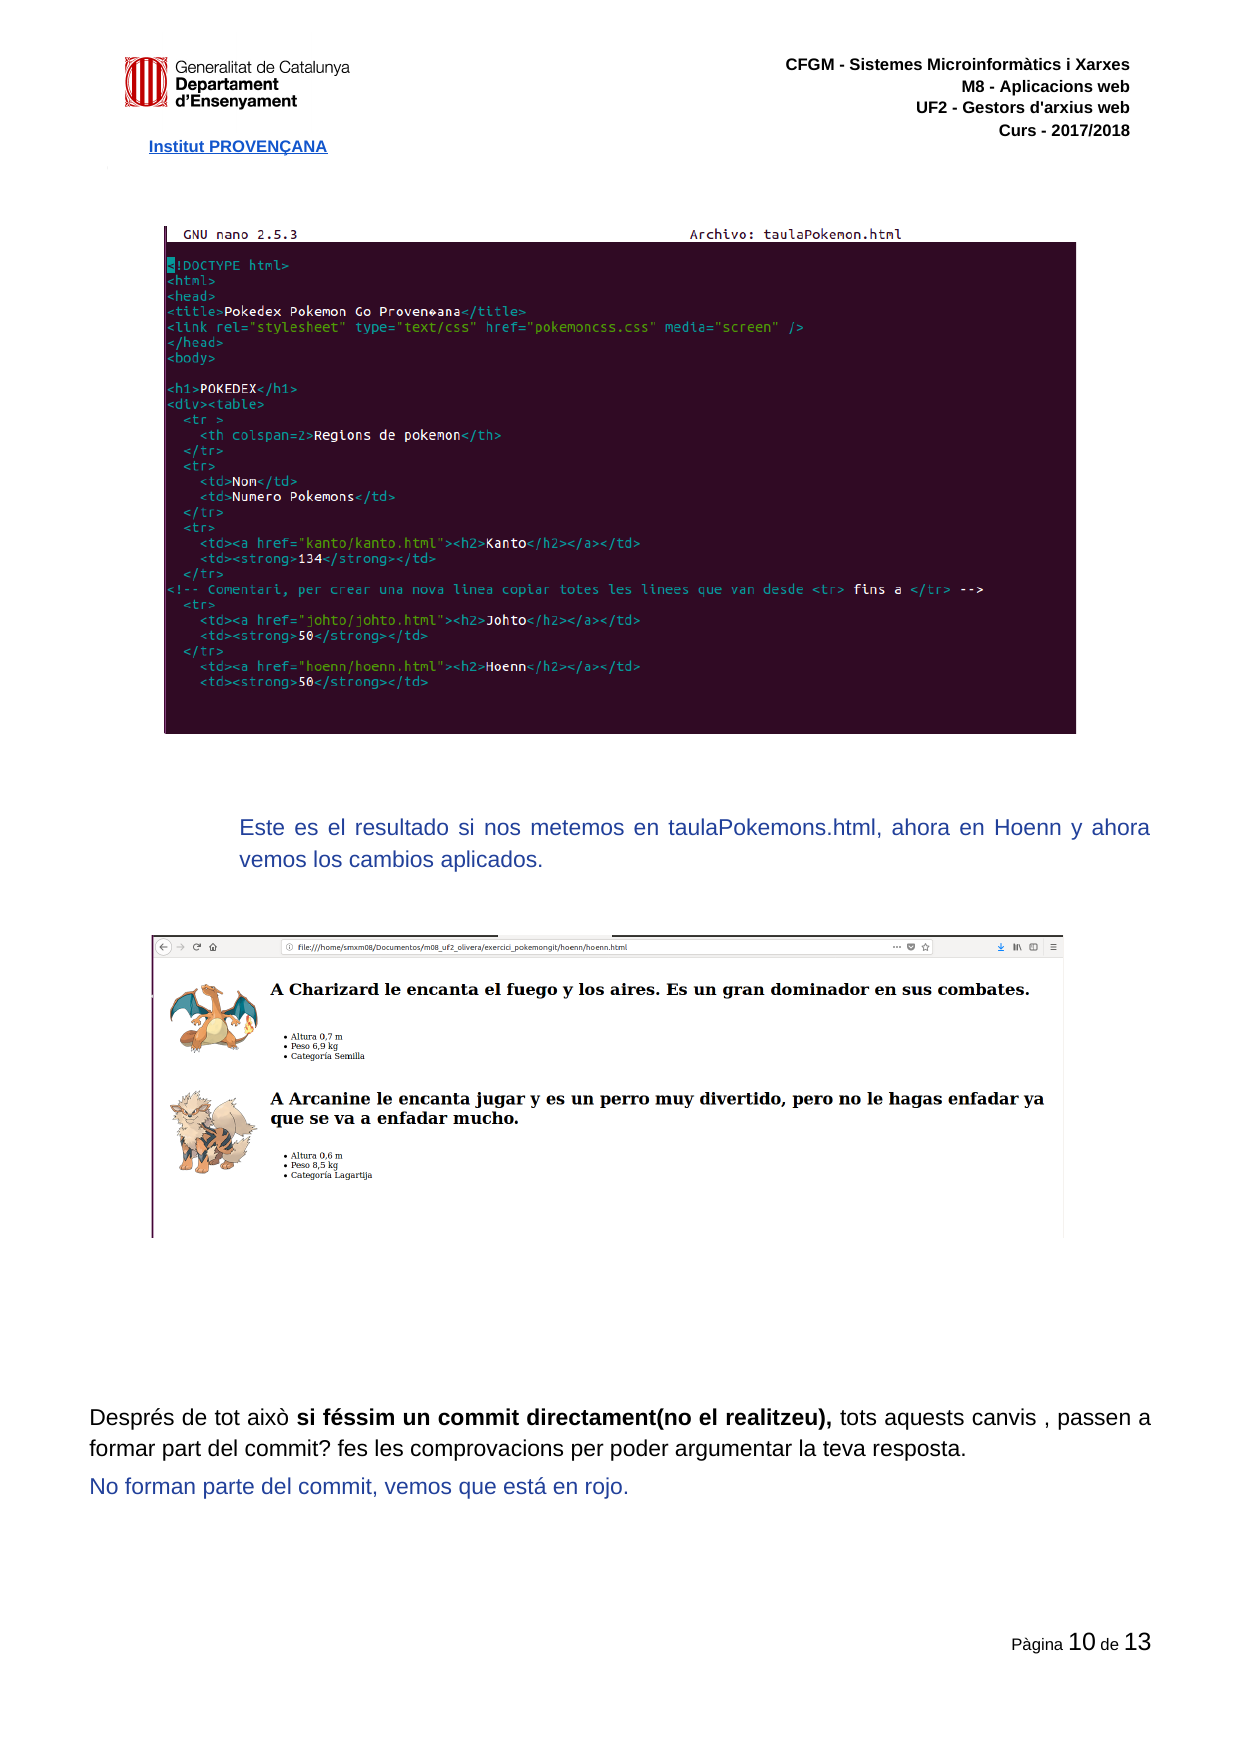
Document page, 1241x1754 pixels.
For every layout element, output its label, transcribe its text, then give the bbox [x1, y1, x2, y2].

picture [151, 935, 1064, 1238]
text Este es el resultado si nos metemos en taulaPokemons.html, ahora en Hoenn y ahora vemos los cambios aplicados. [239, 814, 1151, 872]
text No forman parte del commit, vemos que está en rojo. [89, 1473, 1151, 1499]
text Després de tot això si féssim un commit directament(no el realitzeu), tots aquests canvis , passen a formar part del commit? fes les comprovacions per poder argumentar la teva resposta. [89, 1404, 1151, 1462]
picture [88, 32, 385, 133]
picture [164, 226, 1077, 734]
